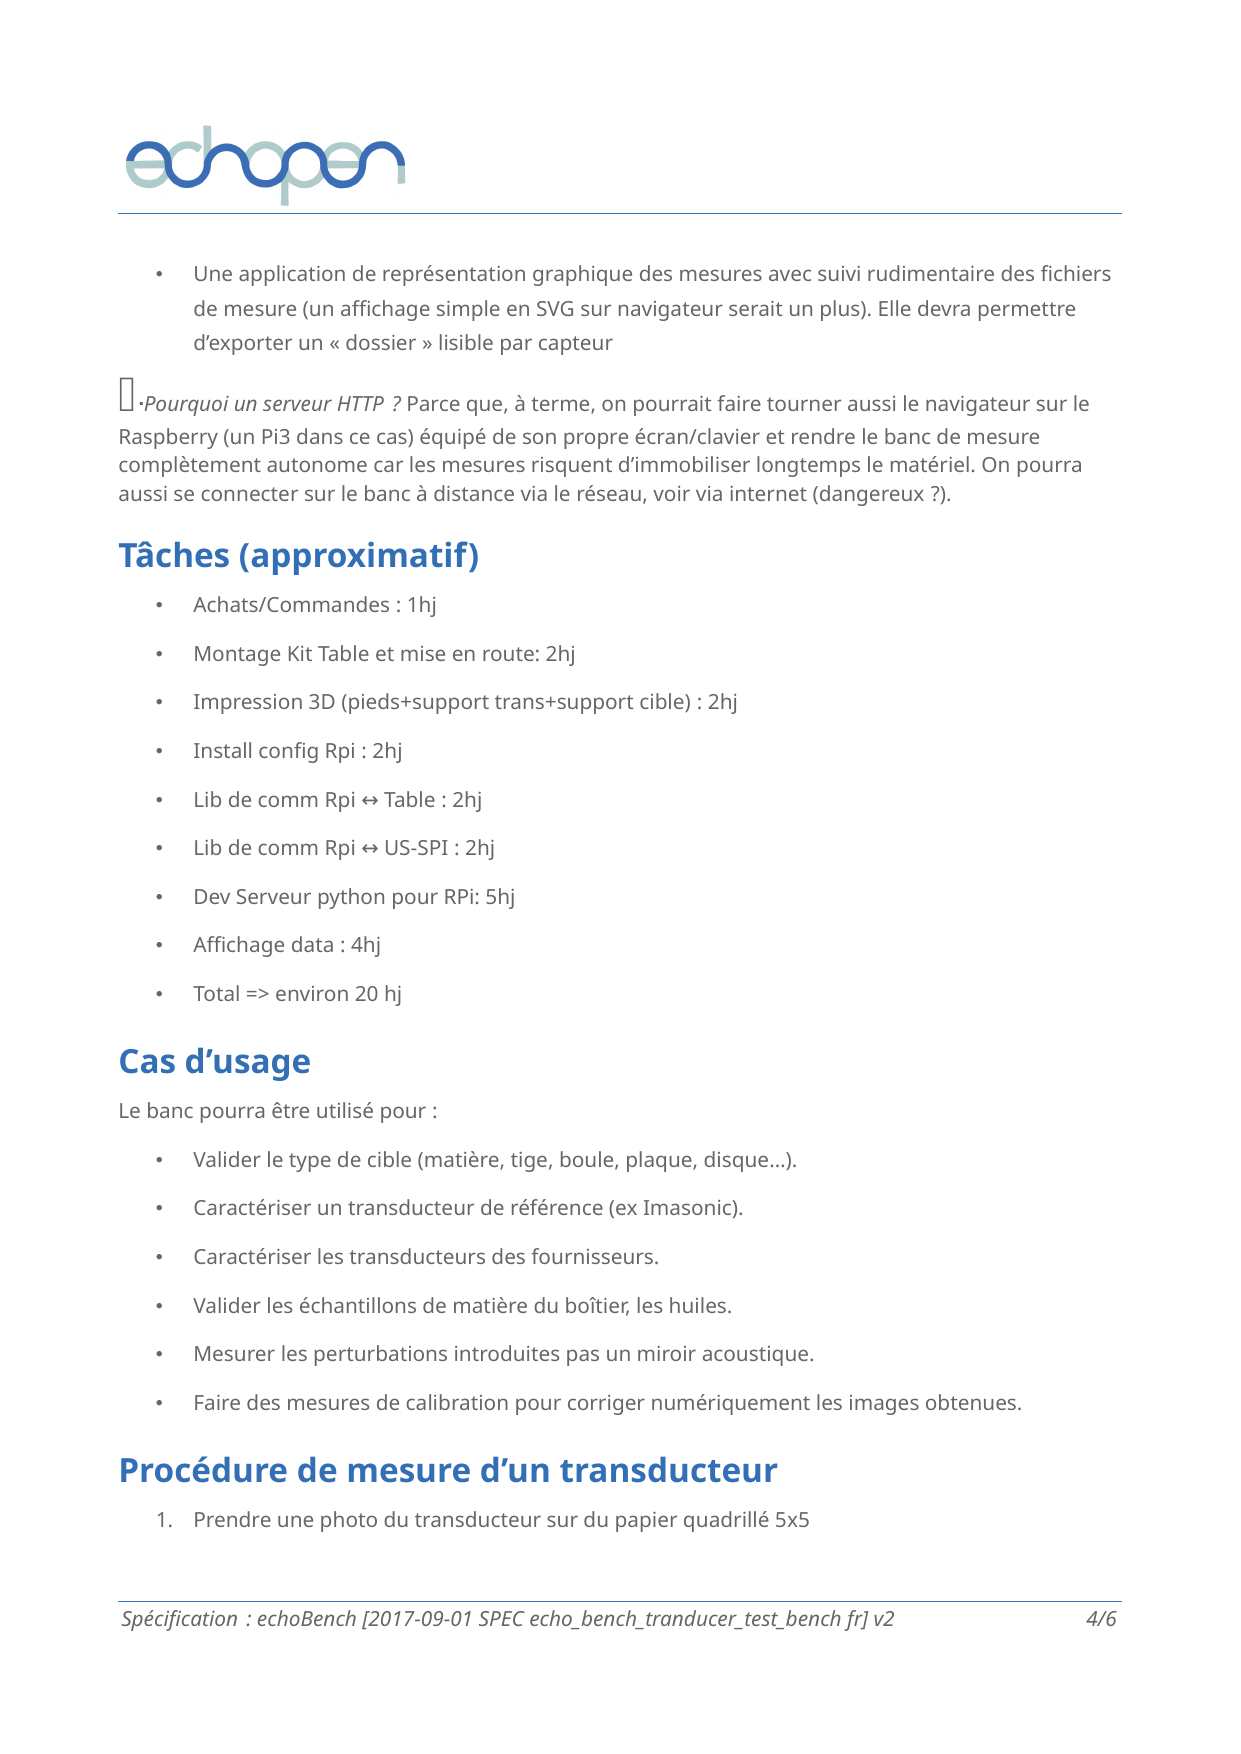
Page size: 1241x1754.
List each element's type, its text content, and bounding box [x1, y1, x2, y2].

list Une application de représentation graphique des mesures avec suivi rudimentaire des fichiers de mesure (un affichage simple en SVG sur navigateur serait un plus). Elle devra permettre d’exporter un « dossier » lisible par capteur [156, 259, 1122, 356]
list Impression 3D (pieds+support trans+support cible) : 2hj [156, 687, 1122, 716]
list Valider les échantillons de matière du boîtier, les huiles. [156, 1291, 1122, 1319]
picture [123, 123, 407, 208]
list Affichage data : 4hj [156, 931, 1122, 959]
subtitle Cas d’usage [118, 1038, 1122, 1084]
list Faire des mesures de calibration pour corriger numériquement les images obtenues. [156, 1388, 1122, 1417]
list Caractériser un transducteur de référence (ex Imasonic). [156, 1193, 1122, 1222]
list Dev Serveur python pour RPi: 5hj [156, 882, 1122, 910]
text Le banc pourra être utilisé pour : [118, 1096, 1122, 1125]
list Lib de comm Rpi ↔ Table : 2hj [156, 785, 1122, 813]
list Achats/Commandes : 1hj [156, 590, 1122, 618]
list Caractériser les transducteurs des fournisseurs. [156, 1242, 1122, 1271]
subtitle Tâches (approximatif) [118, 532, 1122, 578]
subtitle Procédure de mesure d’un transducteur [118, 1447, 1122, 1493]
list Install config Rpi : 2hj [156, 736, 1122, 764]
list Total => environ 20 hj [156, 979, 1122, 1008]
list Prendre une photo du transducteur sur du papier quadrillé 5x5 [156, 1505, 1122, 1533]
list Montage Kit Table et mise en route: 2hj [156, 639, 1122, 667]
text  Pourquoi un serveur HTTP ? Parce que, à terme, on pourrait faire tourner aussi le navigateur sur le Raspberry (un Pi3 dans ce cas) équipé de son propre écran/clavier et rendre le banc de mesure complètement autonome car les mesures risquent d’immobiliser longtemps le matériel. On pourra aussi se connecter sur le banc à distance via le réseau, voir via internet (dangereux ?). [118, 376, 1122, 507]
list Mesurer les perturbations introduites pas un miroir acoustique. [156, 1339, 1122, 1368]
list Valider le type de cible (matière, tige, boule, plaque, disque…). [156, 1145, 1122, 1173]
list Lib de comm Rpi ↔ US-SPI : 2hj [156, 833, 1122, 862]
